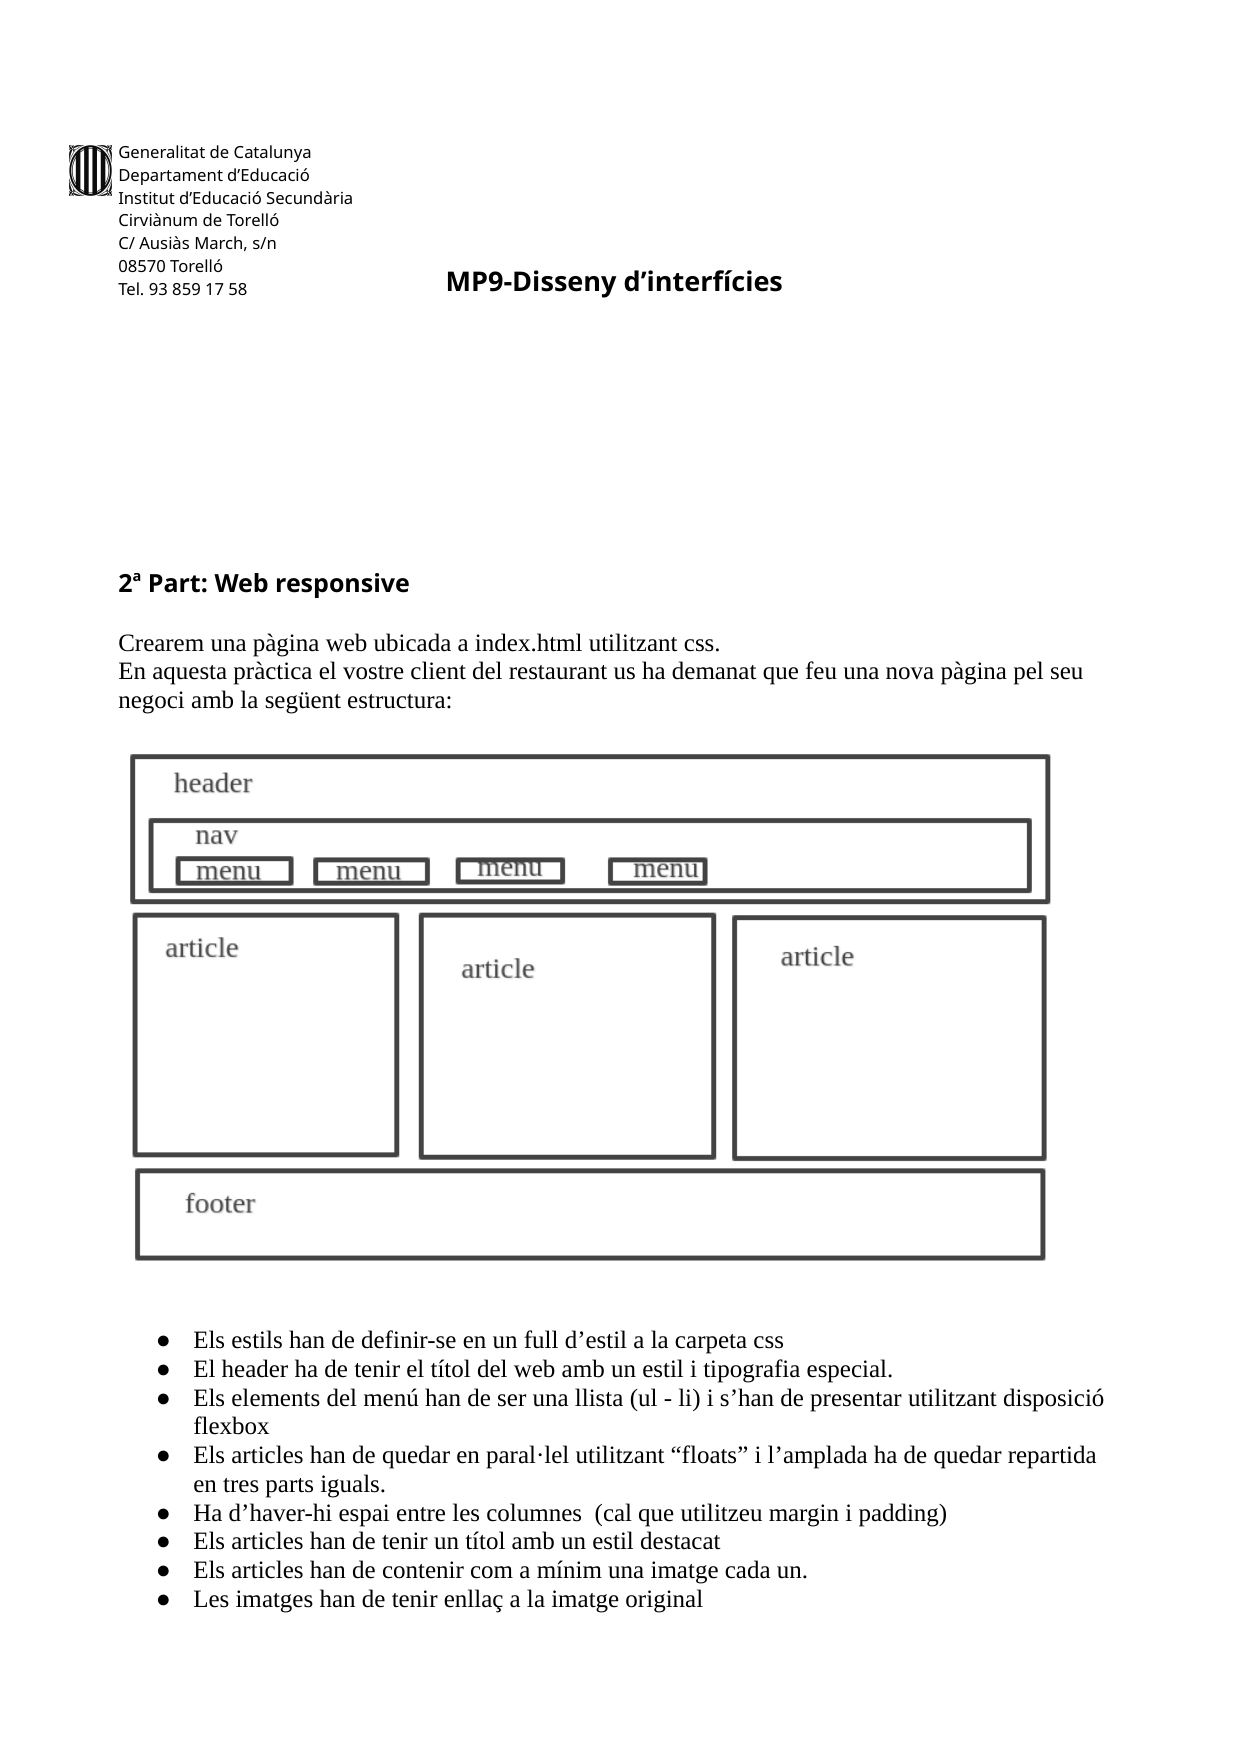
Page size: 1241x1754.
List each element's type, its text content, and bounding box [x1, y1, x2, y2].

picture [118, 742, 1059, 1268]
list Els estils han de definir-se en un full d’estil a la carpeta css [156, 1325, 1122, 1354]
text En aquesta pràctica el vostre client del restaurant us ha demanat que feu una nova pàgina pel seu negoci amb la següent estructura: [118, 656, 1122, 714]
list El header ha de tenir el títol del web amb un estil i tipografia especial. [156, 1354, 1122, 1383]
text 2a Part: Web responsive [118, 565, 1122, 599]
list Els articles han de contenir com a mínim una imatge cada un. [156, 1555, 1122, 1584]
list Els articles han de tenir un títol amb un estil destacat [156, 1526, 1122, 1555]
list Les imatges han de tenir enllaç a la imatge original [156, 1584, 1122, 1613]
list Ha d’haver-hi espai entre les columnes (cal que utilitzeu margin i padding) [156, 1498, 1122, 1526]
list Els articles han de quedar en paral·lel utilitzant “floats” i l’amplada ha de quedar repartida en tres parts iguals. [156, 1440, 1122, 1498]
text Crearem una pàgina web ubicada a index.html utilitzant css. [118, 628, 1122, 656]
list Els elements del menú han de ser una llista (ul - li) i s’han de presentar utilitzant disposició flexbox [156, 1383, 1122, 1440]
picture [69, 145, 112, 196]
